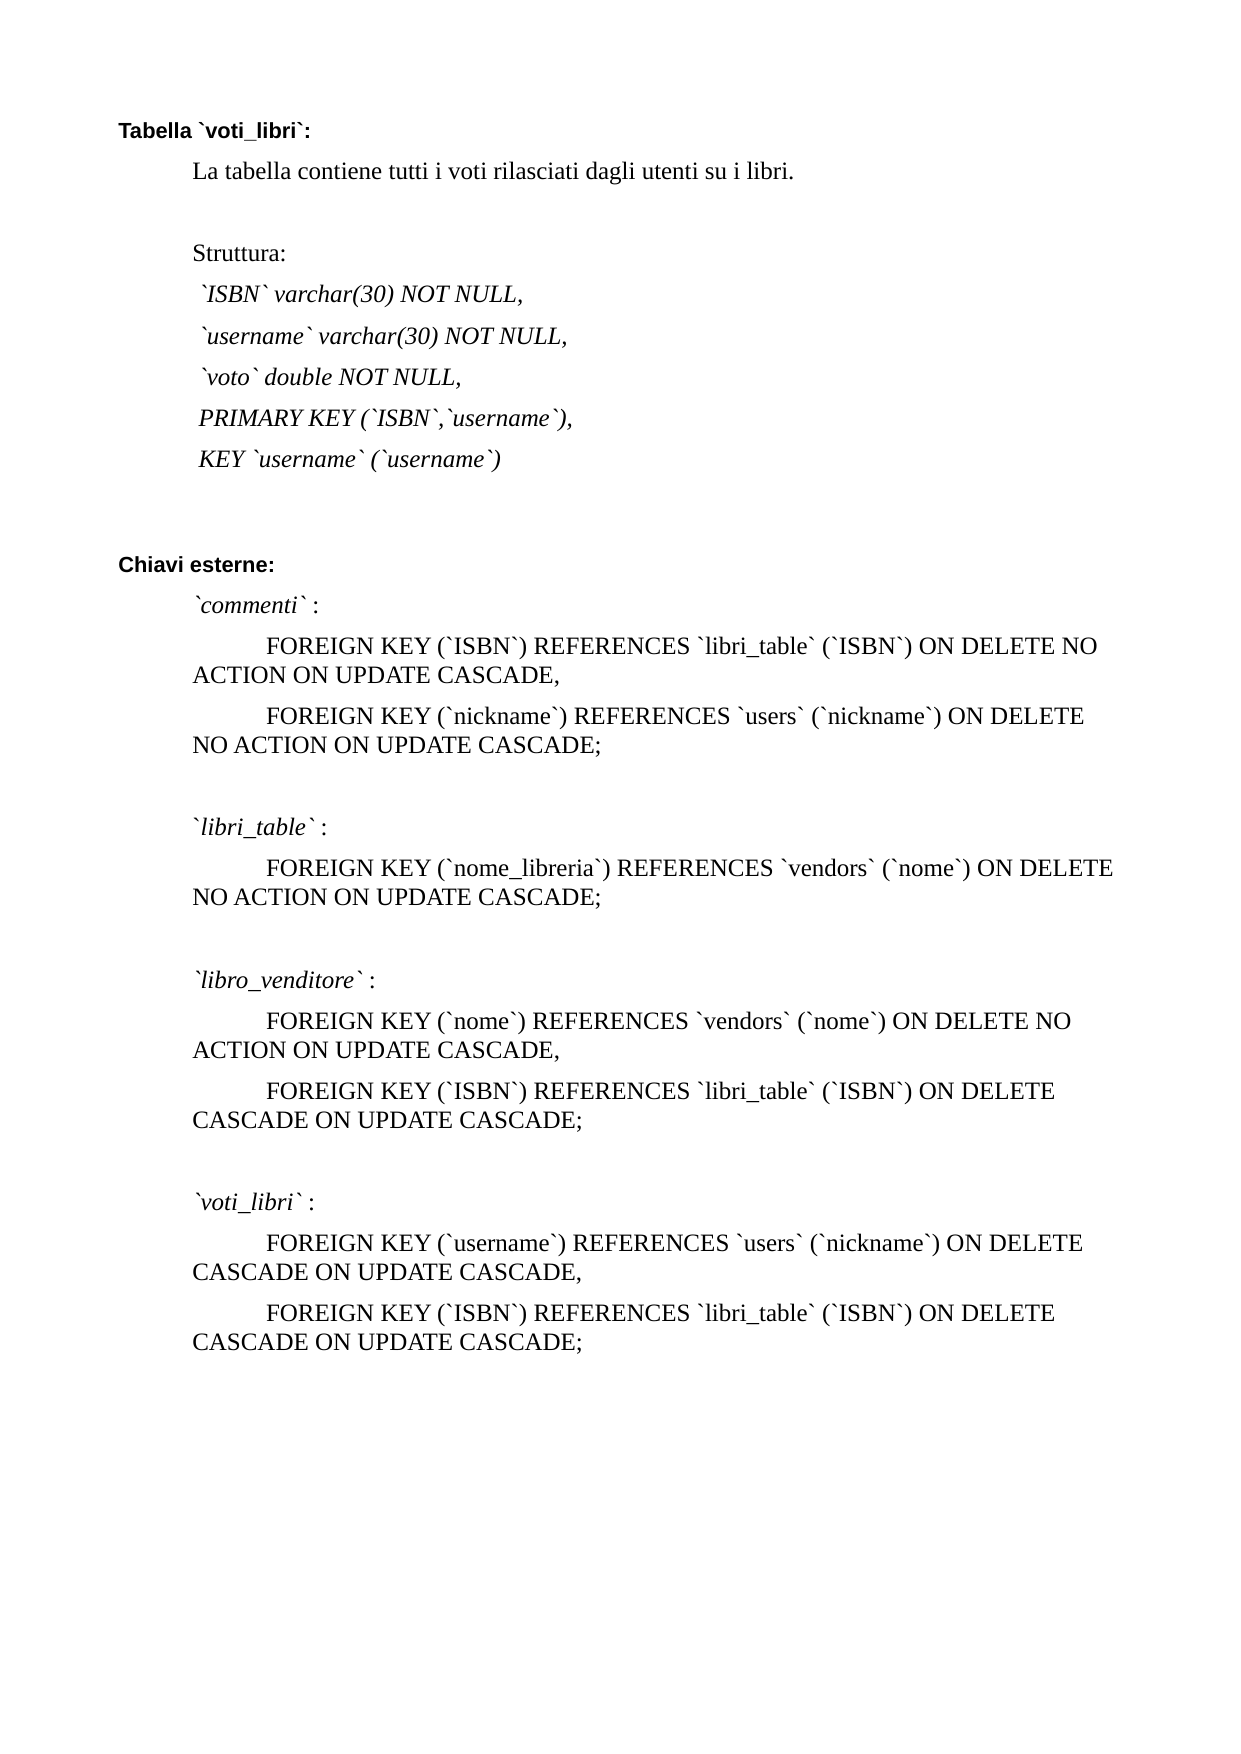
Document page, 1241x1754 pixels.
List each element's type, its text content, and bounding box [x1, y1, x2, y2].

text `voto` double NOT NULL, [192, 362, 1122, 391]
text `voti_libri` : [192, 1187, 1122, 1216]
subtitle Tabella `voti_libri`: [118, 118, 1122, 143]
text PRIMARY KEY (`ISBN`,`username`), [192, 403, 1122, 432]
text KEY `username` (`username`) [192, 444, 1122, 473]
text FOREIGN KEY (`nome_libreria`) REFERENCES `vendors` (`nome`) ON DELETE NO ACTION ON UPDATE CASCADE; [192, 853, 1122, 911]
text La tabella contiene tutti i voti rilasciati dagli utenti su i libri. [118, 156, 1122, 184]
text `commenti` : [192, 590, 1122, 618]
text Struttura: [118, 238, 1122, 267]
subtitle Chiavi esterne: [118, 552, 1122, 577]
text FOREIGN KEY (`nickname`) REFERENCES `users` (`nickname`) ON DELETE NO ACTION ON UPDATE CASCADE; [192, 701, 1122, 758]
text FOREIGN KEY (`username`) REFERENCES `users` (`nickname`) ON DELETE CASCADE ON UPDATE CASCADE, [192, 1228, 1122, 1286]
text FOREIGN KEY (`ISBN`) REFERENCES `libri_table` (`ISBN`) ON DELETE CASCADE ON UPDATE CASCADE; [192, 1076, 1122, 1133]
text FOREIGN KEY (`nome`) REFERENCES `vendors` (`nome`) ON DELETE NO ACTION ON UPDATE CASCADE, [192, 1006, 1122, 1063]
text `ISBN` varchar(30) NOT NULL, [118, 279, 1122, 308]
text `username` varchar(30) NOT NULL, [192, 321, 1122, 349]
text FOREIGN KEY (`ISBN`) REFERENCES `libri_table` (`ISBN`) ON DELETE NO ACTION ON UPDATE CASCADE, [192, 631, 1122, 688]
text `libri_table` : [192, 812, 1122, 841]
text `libro_venditore` : [192, 965, 1122, 993]
text FOREIGN KEY (`ISBN`) REFERENCES `libri_table` (`ISBN`) ON DELETE CASCADE ON UPDATE CASCADE; [192, 1298, 1122, 1356]
